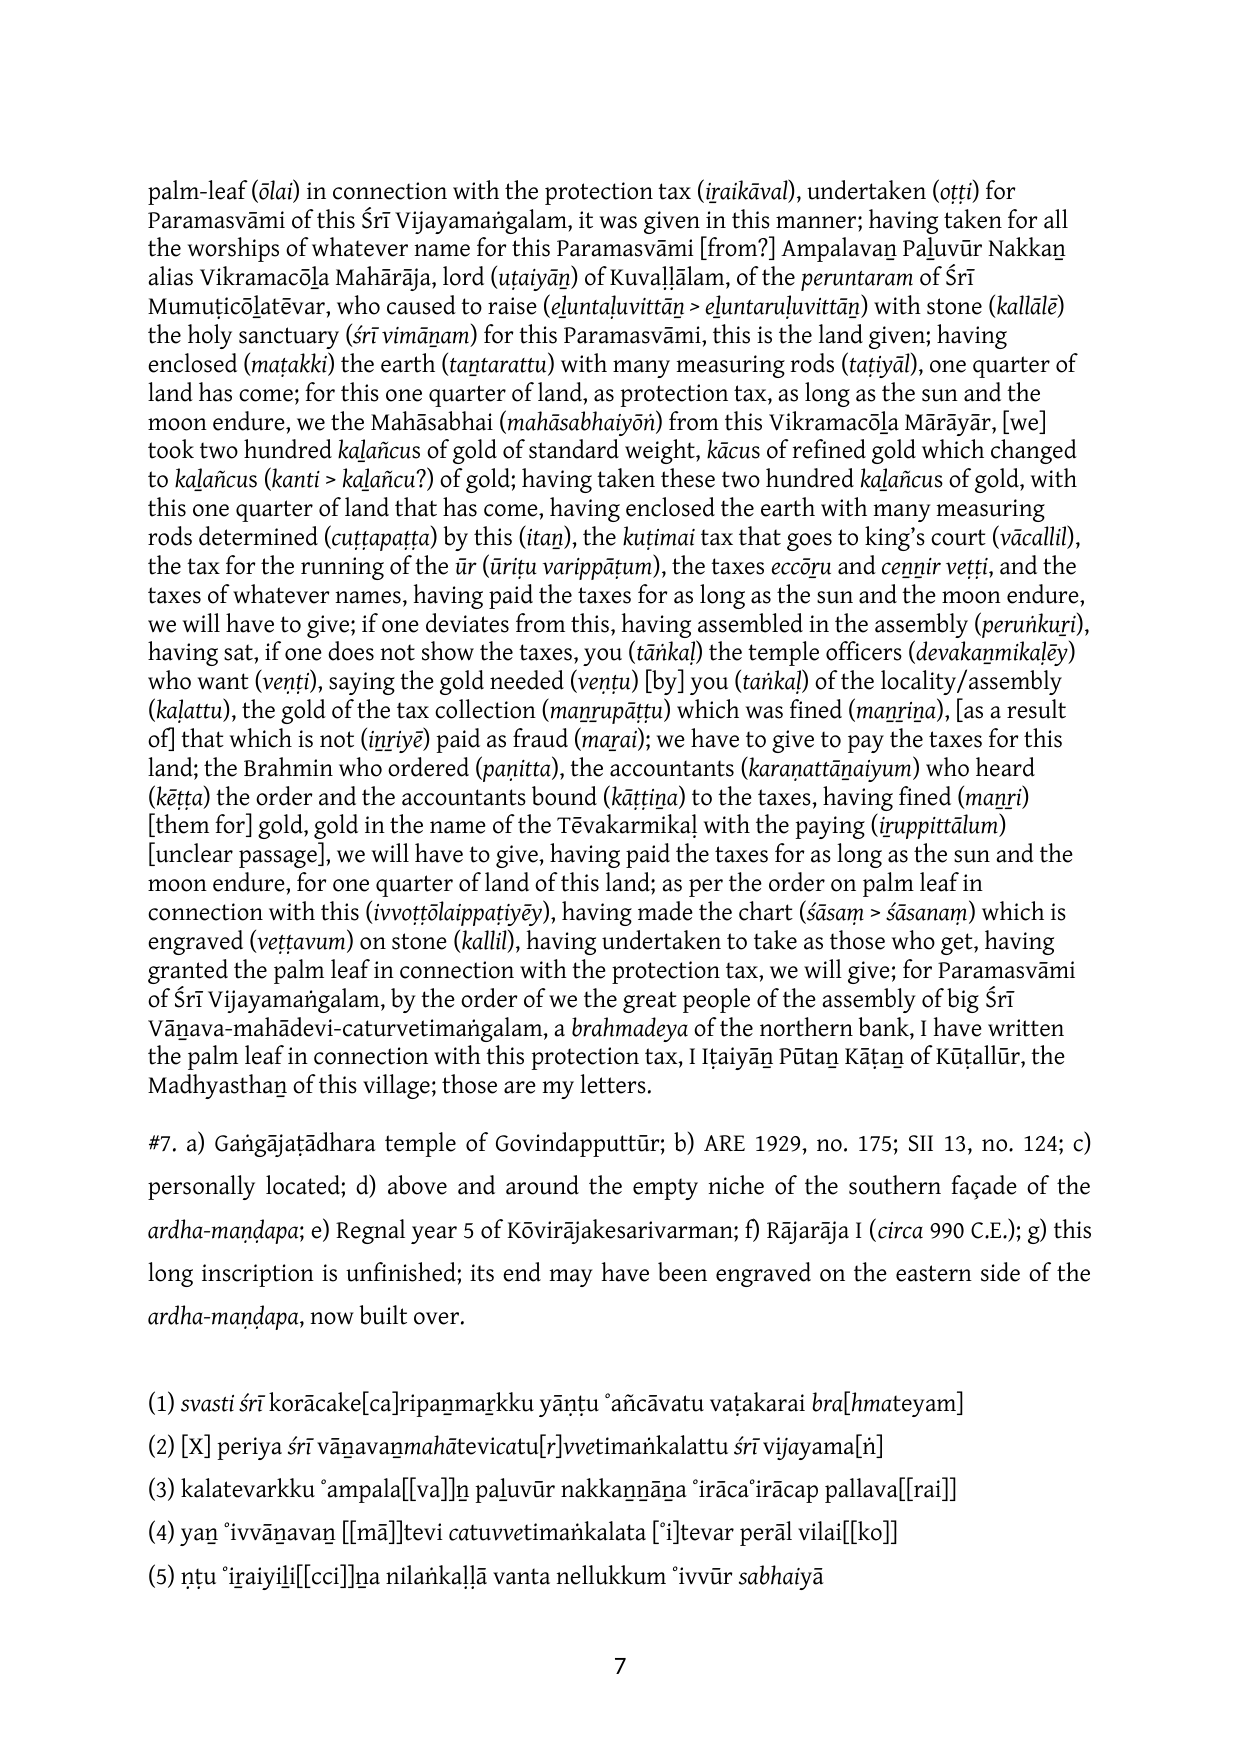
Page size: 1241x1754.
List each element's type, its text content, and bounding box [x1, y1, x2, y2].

text #7. a) Gaṅgājaṭādhara temple of Govindapputtūr; b) ARE 1929, no. 175; SII 13, no. 124; c) personally located; d) above and around the empty niche of the southern façade of the ardha-maṇḍapa; e) Regnal year 5 of Kōvirājakesarivarman; f) Rājarāja I (circa 990 C.E.); g) this long inscription is unfinished; its end may have been engraved on the eastern side of the ardha-maṇḍapa, now built over. [148, 1129, 1093, 1331]
text (1) svasti śrī korācake[ca]ripaṉmaṟkku yāṇṭu ˚añcāvatu vaṭakarai bra[hmateyam] [148, 1389, 1093, 1418]
text (2) [X] periya śrī vāṉavaṉmahātevicatu[r]vvetimaṅkalattu śrī vijayama[ṅ] [148, 1432, 1093, 1461]
text (4) yaṉ ˚ivvāṉavaṉ [[mā]]tevi catuvvetimaṅkalata [˚i]tevar perāl vilai[[ko]] [148, 1519, 1093, 1548]
text (5) ṇṭu ˚iṟaiyiḻi[[cci]]ṉa nilaṅkaḷḷā vanta nellukkum ˚ivvūr sabhaiyā [148, 1562, 1093, 1591]
text palm-leaf (ōlai) in connection with the protection tax (iṟaikāval), undertaken (oṭṭi) for Paramasvāmi of this Śrī Vijayamaṅgalam, it was given in this manner; having taken for all the worships of whatever name for this Paramasvāmi [from?] Ampalavaṉ Paḻuvūr Nakkaṉ alias Vikramacōḻa Mahārāja, lord (uṭaiyāṉ) of Kuvaḷḷālam, of the peruntaram of Śrī Mumuṭicōḻatēvar, who caused to raise (eḻuntaḷuvittāṉ > eḻuntaruḷuvittāṉ) with stone (kallālē) the holy sanctuary (śrī vimāṉam) for this Paramasvāmi, this is the land given; having enclosed (maṭakki) the earth (taṉtarattu) with many measuring rods (taṭiyāl), one quarter of land has come; for this one quarter of land, as protection tax, as long as the sun and the moon endure, we the Mahāsabhai (mahāsabhaiyōṅ) from this Vikramacōḻa Mārāyār, [we] took two hundred kaḻañcus of gold of standard weight, kācus of refined gold which changed to kaḻañcus (kanti > kaḻañcu?) of gold; having taken these two hundred kaḻañcus of gold, with this one quarter of land that has come, having enclosed the earth with many measuring rods determined (cuṭṭapaṭṭa) by this (itaṉ), the kuṭimai tax that goes to king’s court (vācallil), the tax for the running of the ūr (ūriṭu varippāṭum), the taxes eccōṟu and ceṉṉir veṭṭi, and the taxes of whatever names, having paid the taxes for as long as the sun and the moon endure, we will have to give; if one deviates from this, having assembled in the assembly (peruṅkuṟi), having sat, if one does not show the taxes, you (tāṅkaḷ) the temple officers (devakaṉmikaḷēy) who want (veṇṭi), saying the gold needed (veṇṭu) [by] you (taṅkaḷ) of the locality/assembly (kaḷattu), the gold of the tax collection (maṉṟupāṭṭu) which was fined (maṉṟiṉa), [as a result of] that which is not (iṉṟiyē) paid as fraud (maṟai); we have to give to pay the taxes for this land; the Brahmin who ordered (paṇitta), the accountants (karaṇattāṉaiyum) who heard (kēṭṭa) the order and the accountants bound (kāṭṭiṉa) to the taxes, having fined (maṉṟi) [them for] gold, gold in the name of the Tēvakarmikaḷ with the paying (iṟuppittālum) [unclear passage], we will have to give, having paid the taxes for as long as the sun and the moon endure, for one quarter of land of this land; as per the order on palm leaf in connection with this (ivvoṭṭōlaippaṭiyēy), having made the chart (śāsaṃ > śāsanaṃ) which is engraved (veṭṭavum) on stone (kallil), having undertaken to take as those who get, having granted the palm leaf in connection with the protection tax, we will give; for Paramasvāmi of Śrī Vijayamaṅgalam, by the order of we the great people of the assembly of big Śrī Vāṉava-mahādevi-caturvetimaṅgalam, a brahmadeya of the northern bank, I have written the palm leaf in connection with this protection tax, I Iṭaiyāṉ Pūtaṉ Kāṭaṉ of Kūṭallūr, the Madhyasthaṉ of this village; those are my letters. [148, 177, 1093, 1101]
text (3) kalatevarkku ˚ampala[[va]]ṉ paḻuvūr nakkaṉṉāṉa ˚irāca˚irācap pallava[[rai]] [148, 1476, 1093, 1504]
